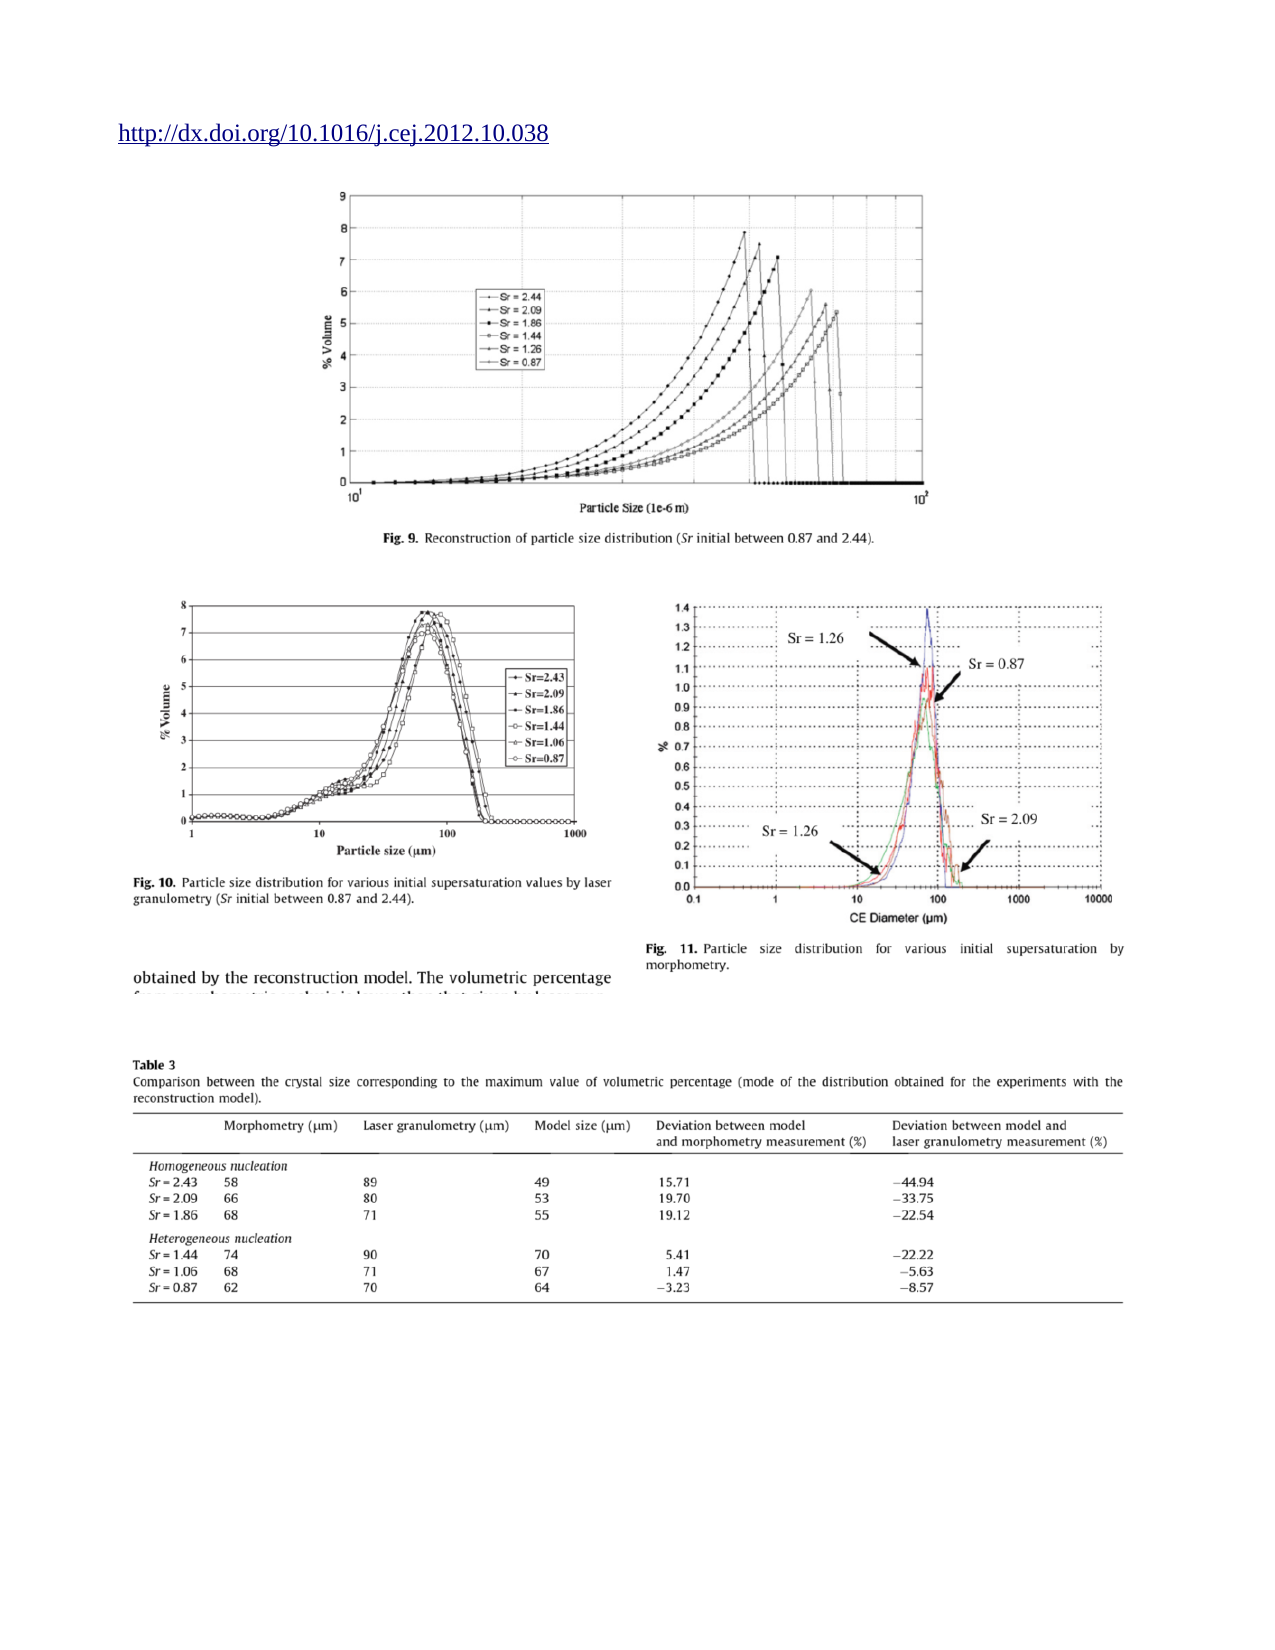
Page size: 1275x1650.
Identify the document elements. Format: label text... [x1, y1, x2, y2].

picture [118, 175, 1157, 994]
picture [118, 1050, 1157, 1315]
text http://dx.doi.org/10.1016/j.cej.2012.10.038 [118, 118, 1157, 147]
